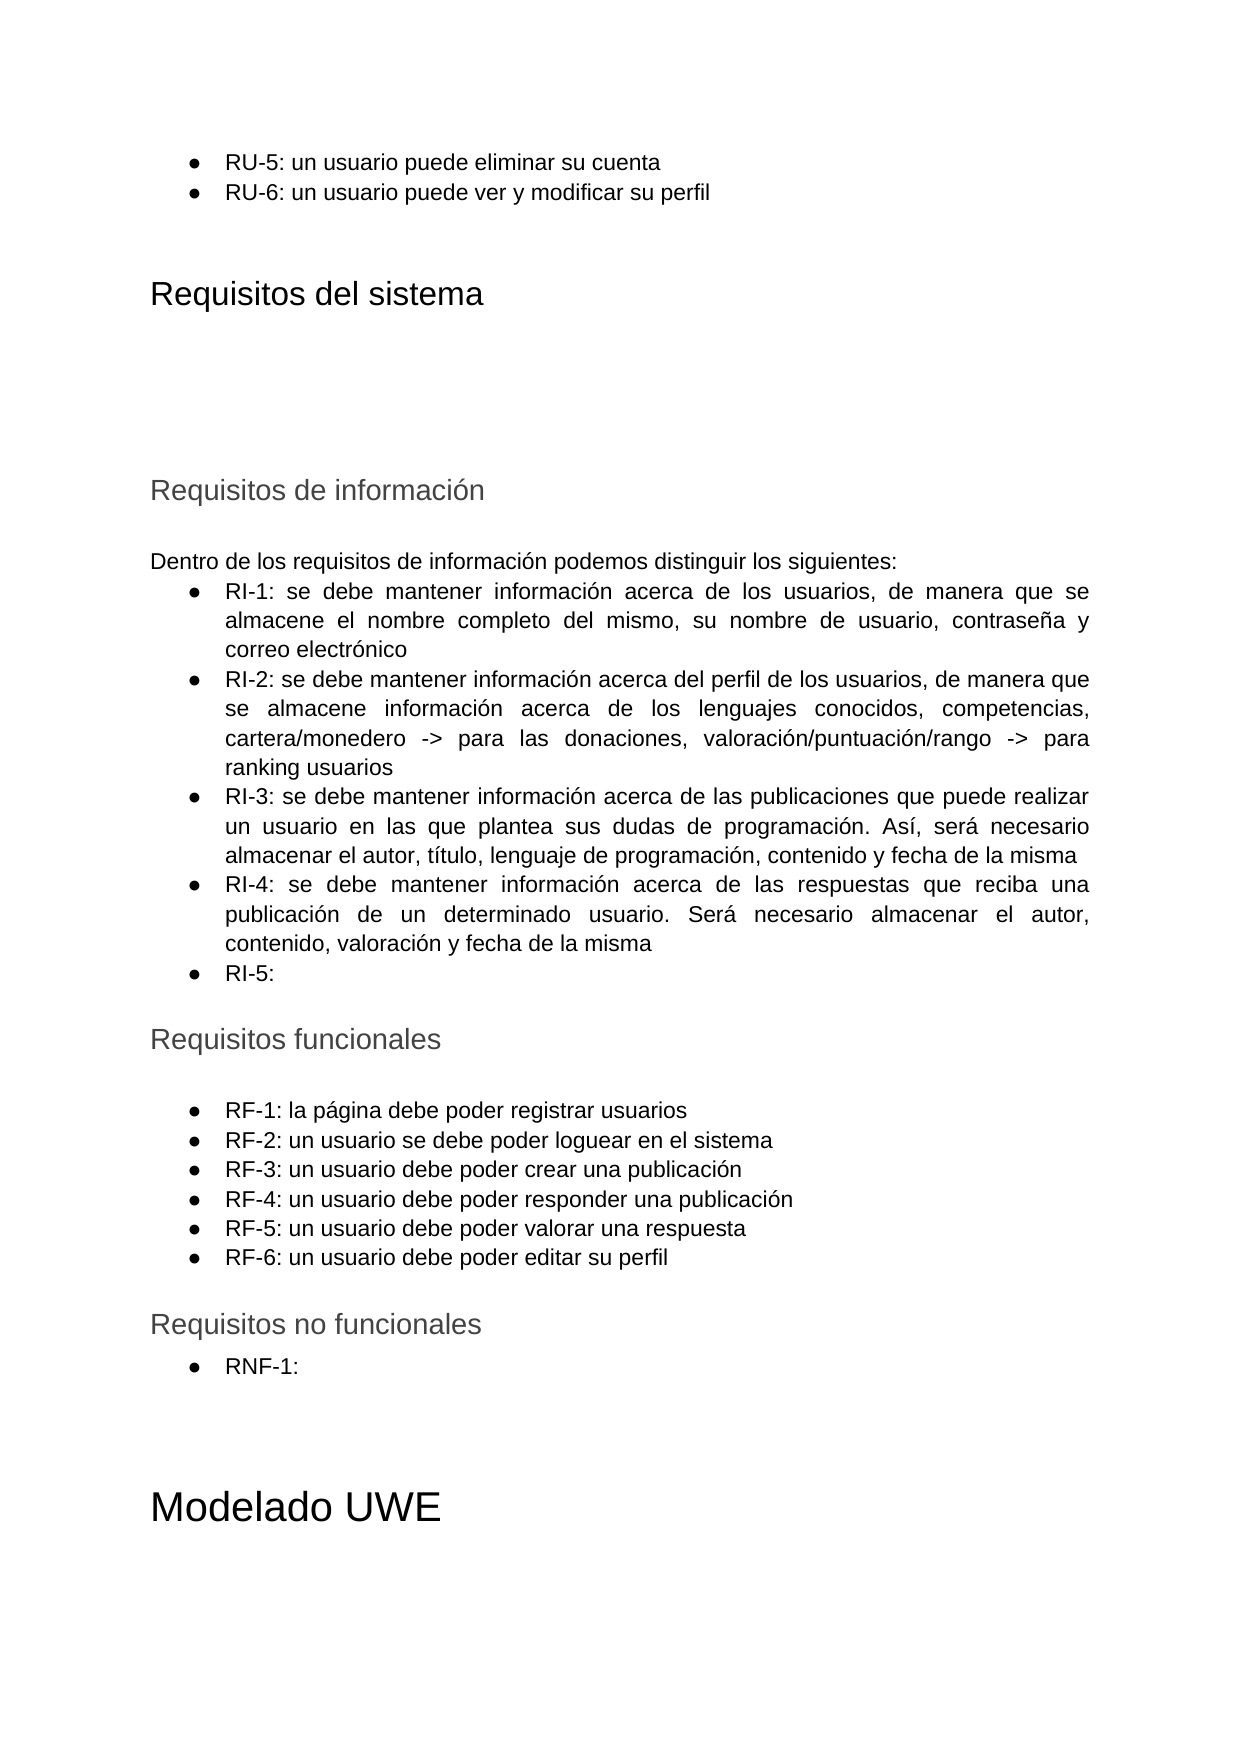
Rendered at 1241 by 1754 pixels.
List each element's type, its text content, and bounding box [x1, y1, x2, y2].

list RU-6: un usuario puede ver y modificar su perfil [187, 179, 1091, 205]
list RF-6: un usuario debe poder editar su perfil [187, 1245, 1091, 1271]
list RI-1: se debe mantener información acerca de los usuarios, de manera que se almacene el nombre completo del mismo, su nombre de usuario, contraseña y correo electrónico [187, 578, 1091, 663]
subtitle Requisitos funcionales [150, 1023, 1091, 1056]
list RI-3: se debe mantener información acerca de las publicaciones que puede realizar un usuario en las que plantea sus dudas de programación. Así, será necesario almacenar el autor, título, lenguaje de programación, contenido y fecha de la misma [187, 784, 1091, 868]
list RI-2: se debe mantener información acerca del perfil de los usuarios, de manera que se almacene información acerca de los lenguajes conocidos, competencias, cartera/monedero -> para las donaciones, valoración/puntuación/rango -> para ranking usuarios [187, 667, 1091, 780]
list RF-5: un usuario debe poder valorar una respuesta [187, 1216, 1091, 1241]
text Dentro de los requisitos de información podemos distinguir los siguientes: [150, 549, 1091, 575]
list RI-5: [187, 960, 1091, 986]
list RI-4: se debe mantener información acerca de las respuestas que reciba una publicación de un determinado usuario. Será necesario almacenar el autor, contenido, valoración y fecha de la misma [187, 872, 1091, 957]
list RF-4: un usuario debe poder responder una publicación [187, 1186, 1091, 1212]
subtitle Requisitos no funcionales [150, 1308, 1091, 1340]
list RNF-1: [187, 1353, 1091, 1379]
subtitle Requisitos del sistema [150, 276, 1091, 313]
list RF-3: un usuario debe poder crear una publicación [187, 1157, 1091, 1182]
list RF-1: la página debe poder registrar usuarios [187, 1098, 1091, 1124]
list RF-2: un usuario se debe poder loguear en el sistema [187, 1127, 1091, 1153]
subtitle Requisitos de información [150, 474, 1091, 507]
subtitle Modelado UWE [150, 1483, 1091, 1530]
list RU-5: un usuario puede eliminar su cuenta [187, 150, 1091, 176]
